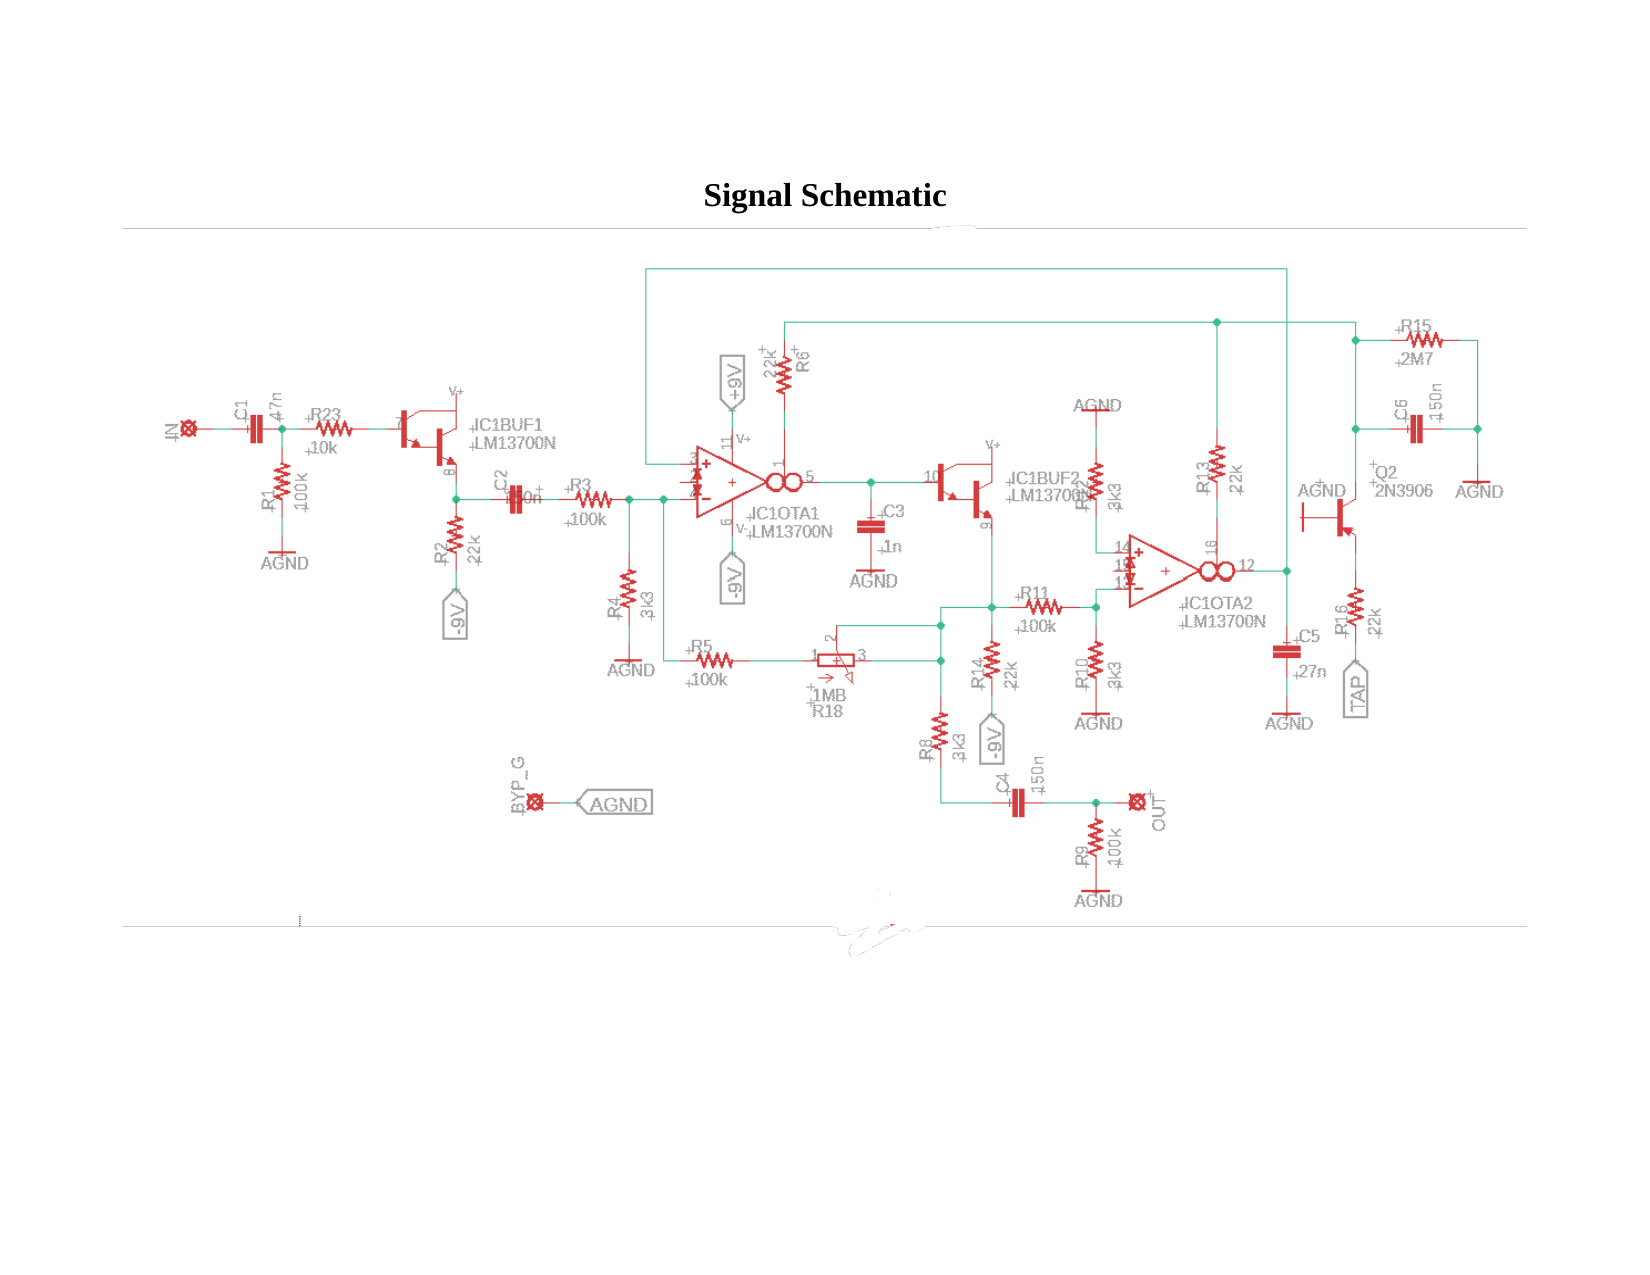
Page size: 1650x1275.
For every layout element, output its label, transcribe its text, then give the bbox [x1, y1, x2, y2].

picture [123, 224, 1527, 957]
text Signal Schematic [118, 176, 1532, 214]
